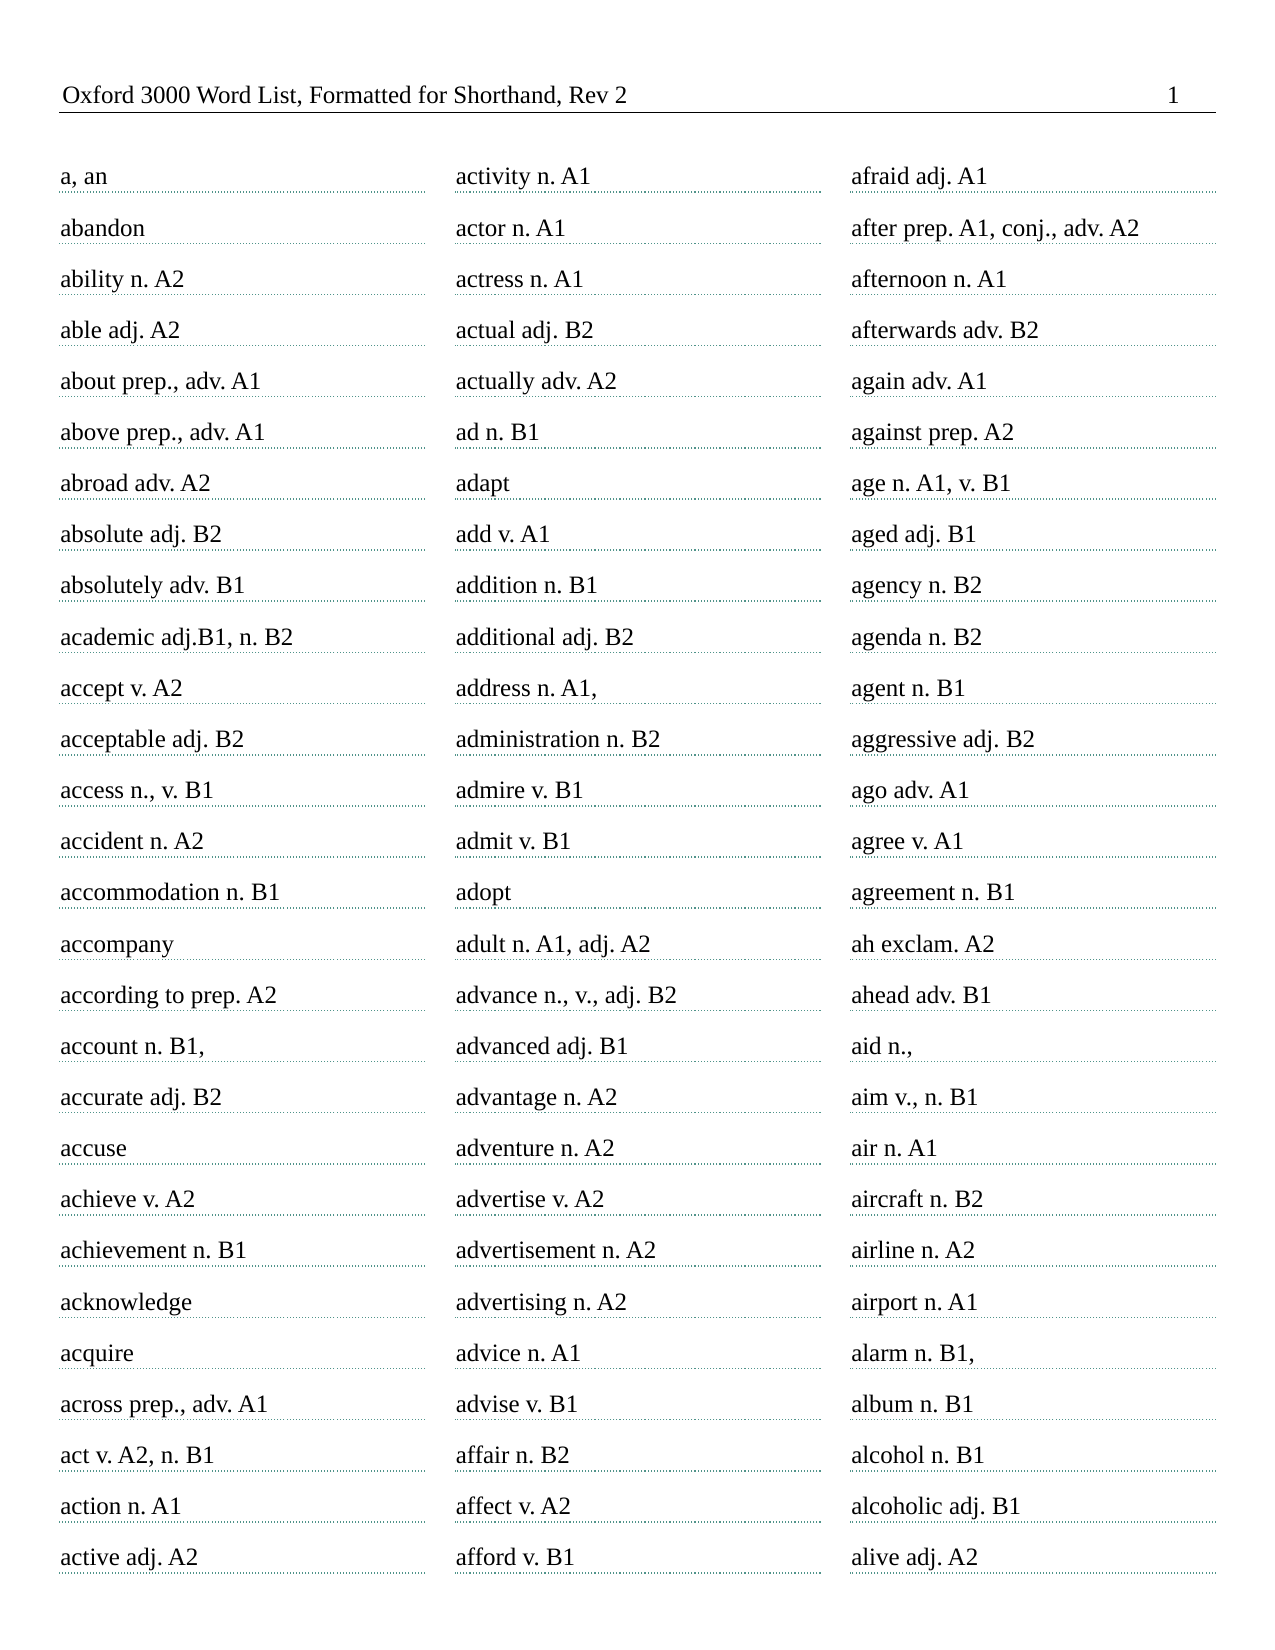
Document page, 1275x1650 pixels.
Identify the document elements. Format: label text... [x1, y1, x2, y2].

text advantage n. A2 [454, 1062, 821, 1113]
text acceptable adj. B2 [59, 704, 425, 756]
text add v. A1 [454, 500, 821, 551]
text ad n. B1 [454, 397, 821, 449]
text ago adv. A1 [850, 756, 1216, 807]
text afternoon n. A1 [850, 244, 1216, 295]
text account n. B1, [59, 1011, 425, 1062]
text academic adj.B1, n. B2 [59, 602, 425, 653]
text active adj. A2 [59, 1523, 425, 1574]
text advance n., v., adj. B2 [454, 960, 821, 1011]
text advertise v. A2 [454, 1165, 821, 1216]
text adult n. A1, adj. A2 [454, 909, 821, 960]
text alcohol n. B1 [850, 1420, 1216, 1472]
text above prep., adv. A1 [59, 397, 425, 449]
text airline n. A2 [850, 1216, 1216, 1267]
text afterwards adv. B2 [850, 295, 1216, 346]
text abroad adv. A2 [59, 449, 425, 500]
text agenda n. B2 [850, 602, 1216, 653]
text actress n. A1 [454, 244, 821, 295]
text accommodation n. B1 [59, 858, 425, 909]
text alarm n. B1, [850, 1318, 1216, 1369]
text advertisement n. A2 [454, 1216, 821, 1267]
text admire v. B1 [454, 756, 821, 807]
text affair n. B2 [454, 1420, 821, 1472]
text across prep., adv. A1 [59, 1369, 425, 1420]
text agree v. A1 [850, 807, 1216, 858]
text airport n. A1 [850, 1267, 1216, 1318]
text ah exclam. A2 [850, 909, 1216, 960]
text addition n. B1 [454, 551, 821, 602]
text adventure n. A2 [454, 1113, 821, 1165]
text abandon [59, 193, 425, 244]
text acknowledge [59, 1267, 425, 1318]
text against prep. A2 [850, 397, 1216, 449]
text accept v. A2 [59, 653, 425, 704]
text aid n., [850, 1011, 1216, 1062]
text alcoholic adj. B1 [850, 1472, 1216, 1523]
text aged adj. B1 [850, 500, 1216, 551]
text actor n. A1 [454, 193, 821, 244]
text agreement n. B1 [850, 858, 1216, 909]
text accuse [59, 1113, 425, 1165]
text absolutely adv. B1 [59, 551, 425, 602]
text acquire [59, 1318, 425, 1369]
text administration n. B2 [454, 704, 821, 756]
text according to prep. A2 [59, 960, 425, 1011]
text again adv. A1 [850, 346, 1216, 397]
text afraid adj. A1 [850, 142, 1216, 193]
text achieve v. A2 [59, 1165, 425, 1216]
text advertising n. A2 [454, 1267, 821, 1318]
text air n. A1 [850, 1113, 1216, 1165]
text agency n. B2 [850, 551, 1216, 602]
text access n., v. B1 [59, 756, 425, 807]
text accident n. A2 [59, 807, 425, 858]
text album n. B1 [850, 1369, 1216, 1420]
text afford v. B1 [454, 1523, 821, 1574]
text activity n. A1 [454, 142, 821, 193]
text action n. A1 [59, 1472, 425, 1523]
text age n. A1, v. B1 [850, 449, 1216, 500]
text alive adj. A2 [850, 1523, 1216, 1574]
text achievement n. B1 [59, 1216, 425, 1267]
text address n. A1, [454, 653, 821, 704]
text able adj. A2 [59, 295, 425, 346]
text after prep. A1, conj., adv. A2 [850, 193, 1216, 244]
text accurate adj. B2 [59, 1062, 425, 1113]
text advise v. B1 [454, 1369, 821, 1420]
text affect v. A2 [454, 1472, 821, 1523]
text admit v. B1 [454, 807, 821, 858]
text actual adj. B2 [454, 295, 821, 346]
text aircraft n. B2 [850, 1165, 1216, 1216]
text ability n. A2 [59, 244, 425, 295]
text advice n. A1 [454, 1318, 821, 1369]
text additional adj. B2 [454, 602, 821, 653]
text ahead adv. B1 [850, 960, 1216, 1011]
text about prep., adv. A1 [59, 346, 425, 397]
text accompany [59, 909, 425, 960]
text adapt [454, 449, 821, 500]
text aim v., n. B1 [850, 1062, 1216, 1113]
text agent n. B1 [850, 653, 1216, 704]
text act v. A2, n. B1 [59, 1420, 425, 1472]
text absolute adj. B2 [59, 500, 425, 551]
text a, an [59, 142, 425, 193]
text actually adv. A2 [454, 346, 821, 397]
text adopt [454, 858, 821, 909]
text aggressive adj. B2 [850, 704, 1216, 756]
text advanced adj. B1 [454, 1011, 821, 1062]
